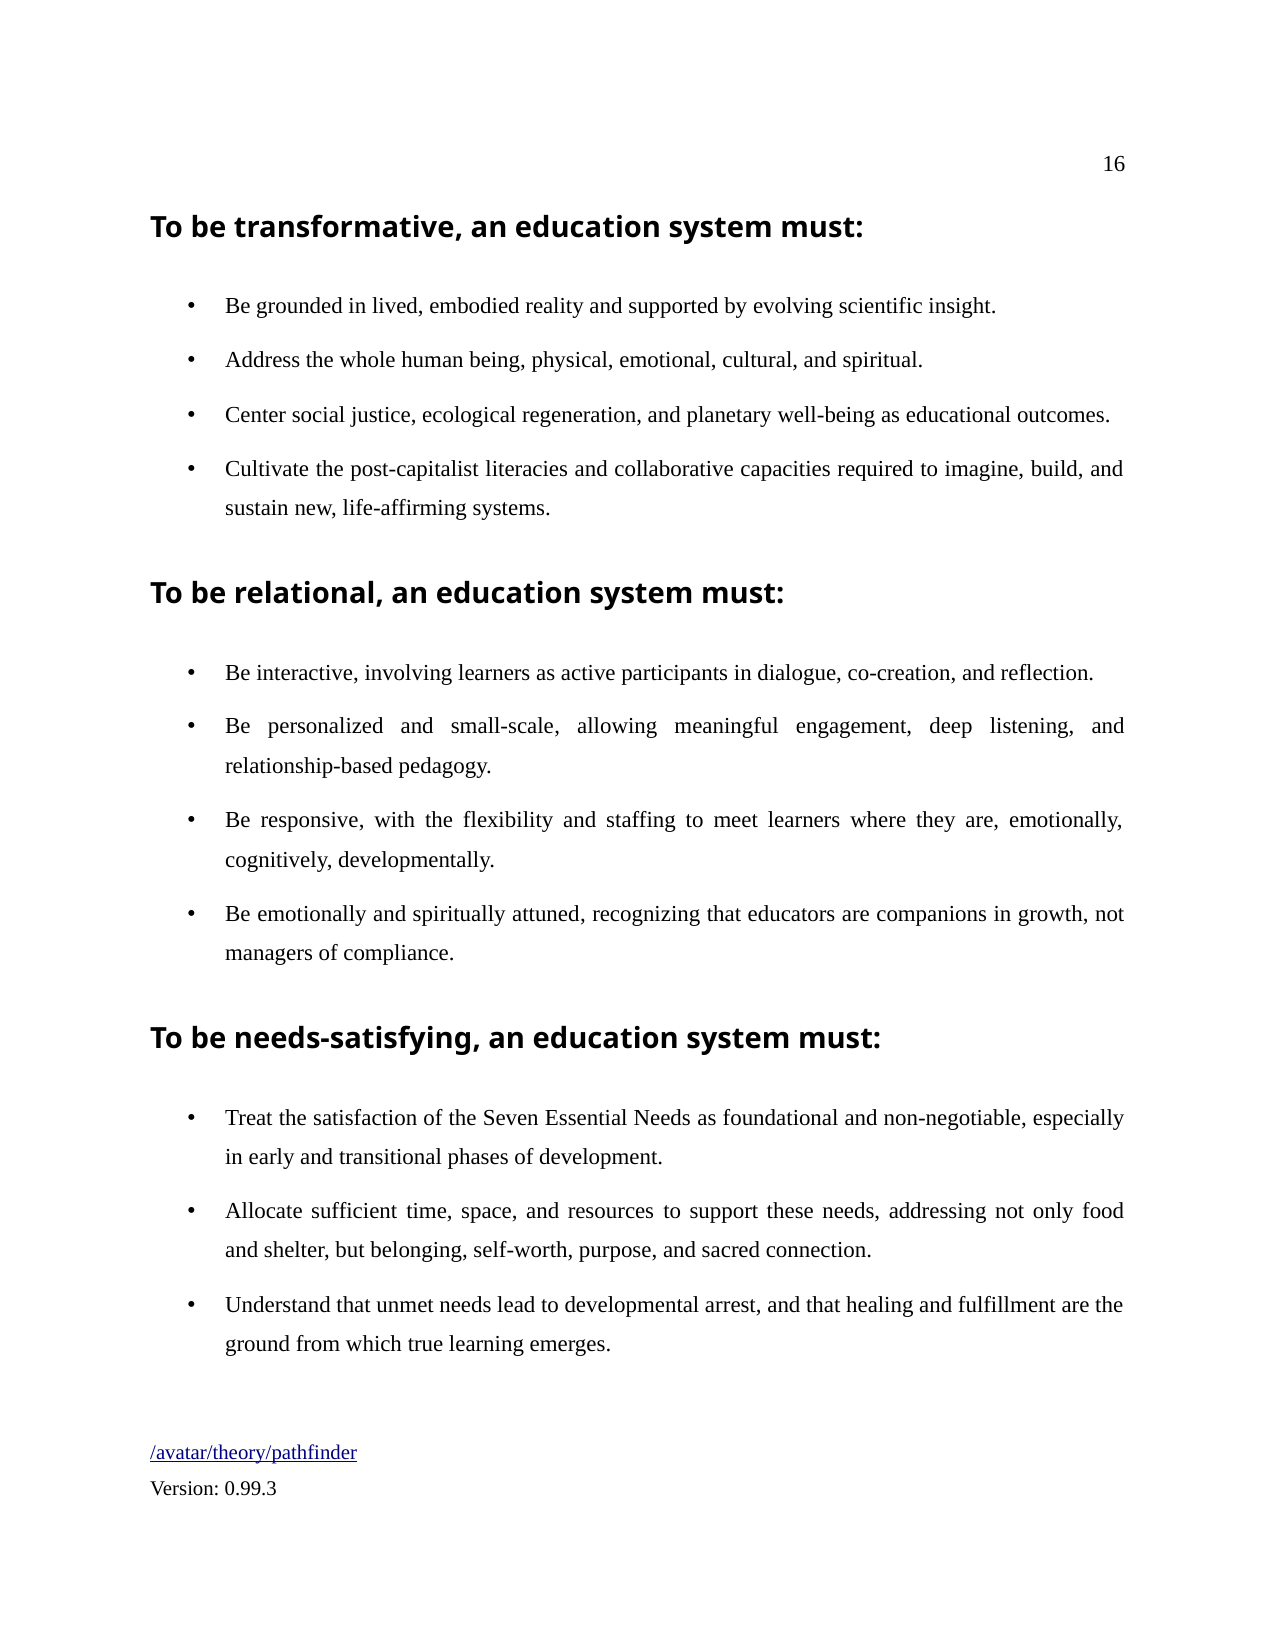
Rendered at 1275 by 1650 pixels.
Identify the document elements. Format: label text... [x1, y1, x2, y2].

list Be interactive, involving learners as active participants in dialogue, co-creation, and reflection. [187, 658, 1125, 685]
subtitle To be transformative, an education system must: [150, 206, 1125, 257]
list Be personalized and small-scale, allowing meaningful engagement, deep listening, and relationship-based pedagogy. [187, 713, 1125, 778]
subtitle To be needs-satisfying, an education system must: [150, 1017, 1125, 1068]
subtitle To be relational, an education system must: [150, 572, 1125, 623]
list Center social justice, ecological regeneration, and planetary well-being as educational outcomes. [187, 401, 1125, 427]
list Treat the satisfaction of the Seven Essential Needs as foundational and non-negotiable, especially in early and transitional phases of development. [187, 1103, 1125, 1169]
list Allocate sufficient time, space, and resources to support these needs, addressing not only food and shelter, but belonging, self-worth, purpose, and sacred connection. [187, 1197, 1125, 1263]
list Understand that unmet needs lead to developmental arrest, and that healing and fulfillment are the ground from which true learning emerges. [187, 1291, 1125, 1356]
list Be emotionally and spiritually attuned, recognizing that educators are companions in growth, not managers of compliance. [187, 900, 1125, 966]
list Be grounded in lived, embodied reality and supported by evolving scientific insight. [187, 292, 1125, 319]
list Address the whole human being, physical, emotional, cultural, and spiritual. [187, 347, 1125, 373]
list Be responsive, with the flexibility and staffing to meet learners where they are, emotionally, cognitively, developmentally. [187, 806, 1125, 872]
list Cultivate the post-capitalist literacies and collaborative capacities required to imagine, build, and sustain new, life-affirming systems. [187, 455, 1125, 521]
